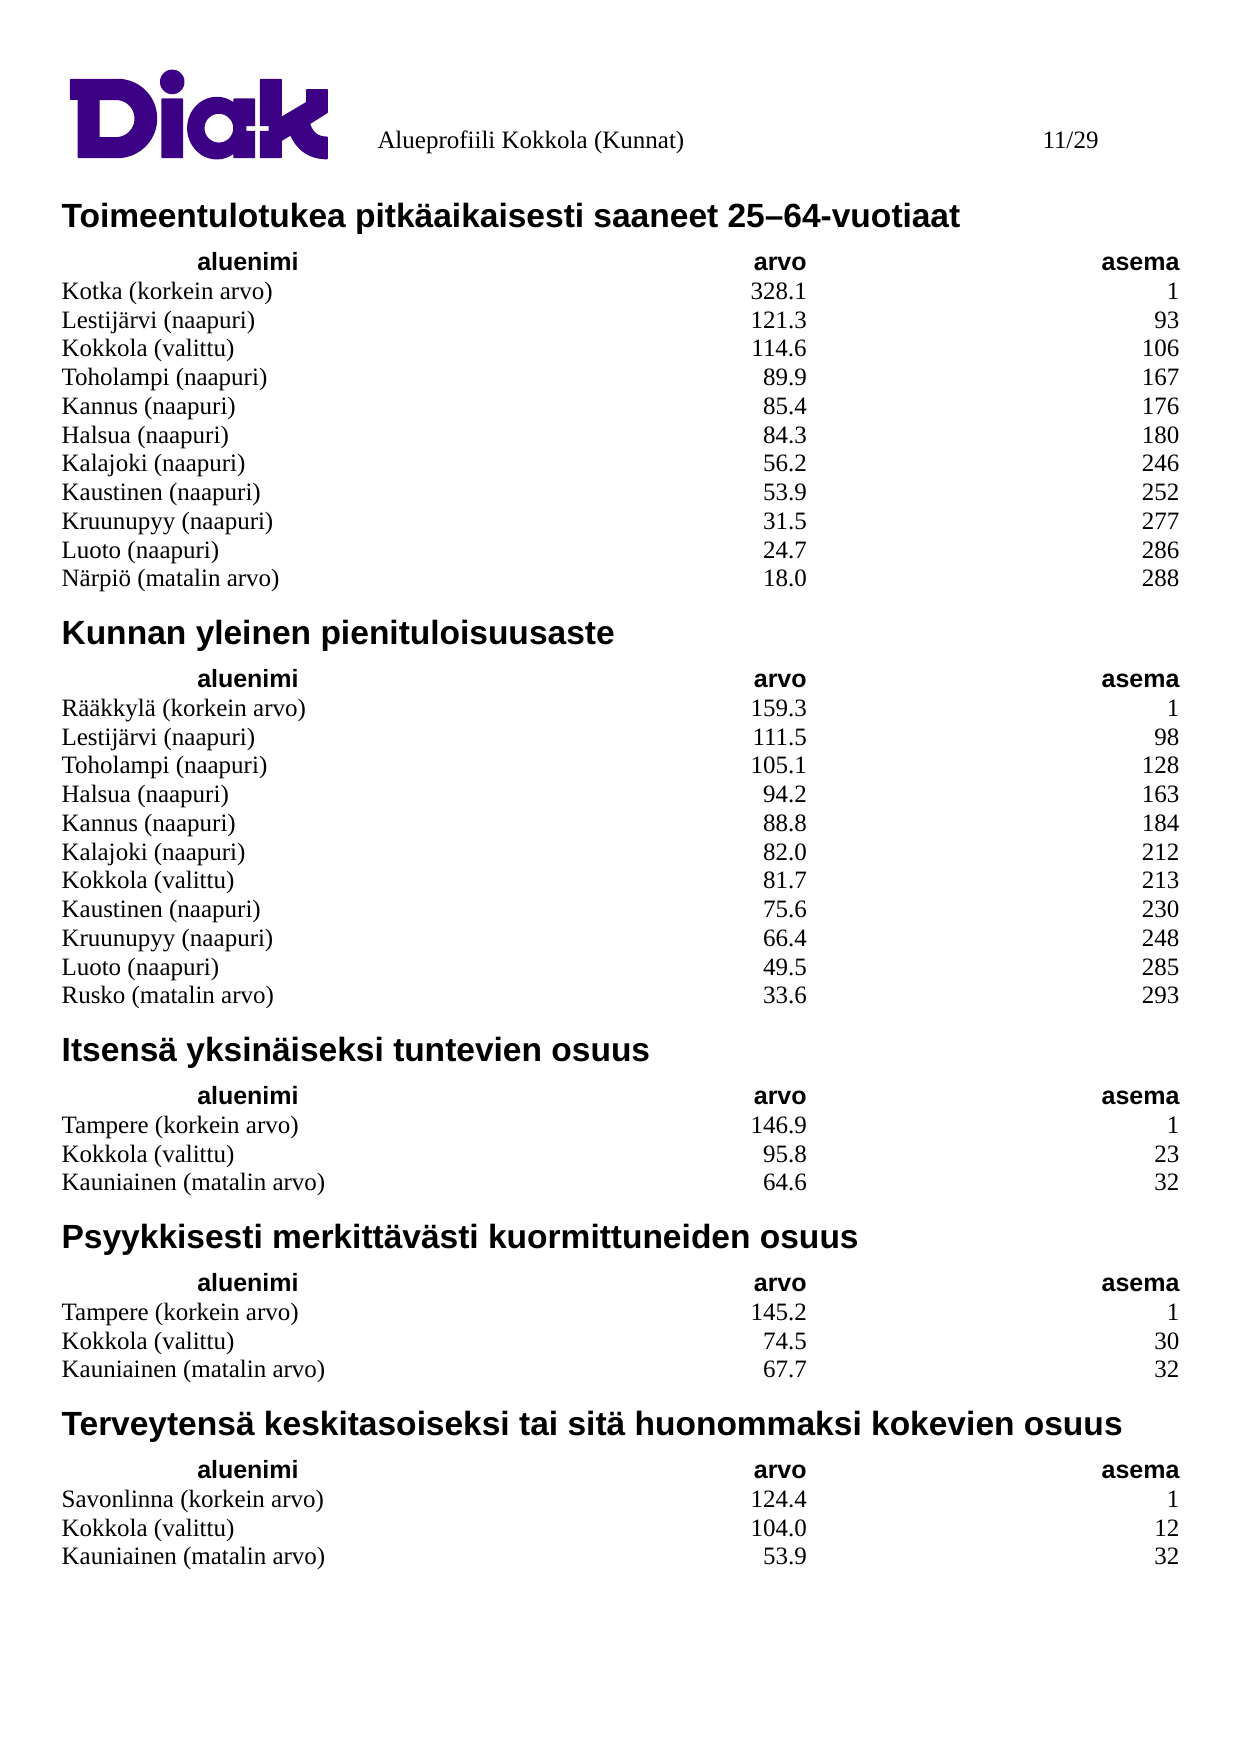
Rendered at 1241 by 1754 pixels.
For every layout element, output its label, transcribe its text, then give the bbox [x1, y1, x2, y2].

table_cell 248 [806, 923, 1179, 952]
table_cell Kruunupyy (naapuri) [61, 506, 434, 535]
table_cell Savonlinna (korkein arvo) [61, 1484, 434, 1513]
table_cell Kalajoki (naapuri) [61, 449, 434, 477]
table_header arvo [434, 664, 806, 693]
table_cell 246 [806, 449, 1179, 477]
table_header asema [806, 247, 1179, 276]
table_cell 23 [806, 1139, 1179, 1167]
subtitle Itsensä yksinäiseksi tuntevien osuus [61, 1030, 1179, 1069]
table_header aluenimi [61, 1268, 434, 1297]
table_cell 252 [806, 477, 1179, 506]
table_cell 104.0 [434, 1513, 806, 1541]
table_header arvo [434, 1268, 806, 1297]
table_cell Kokkola (valittu) [61, 1139, 434, 1167]
table_cell 1 [806, 1110, 1179, 1139]
table_cell 30 [806, 1326, 1179, 1354]
table_cell 49.5 [434, 952, 806, 981]
table_cell 163 [806, 779, 1179, 808]
table_header arvo [434, 1455, 806, 1484]
table_cell 12 [806, 1513, 1179, 1541]
table_cell Kokkola (valittu) [61, 1513, 434, 1541]
table_header aluenimi [61, 664, 434, 693]
table_header asema [806, 1081, 1179, 1110]
table_cell 167 [806, 362, 1179, 391]
table_cell Luoto (naapuri) [61, 952, 434, 981]
table_cell Kannus (naapuri) [61, 808, 434, 837]
table_header asema [806, 664, 1179, 693]
table_cell Kauniainen (matalin arvo) [61, 1355, 434, 1383]
table_cell Kokkola (valittu) [61, 1326, 434, 1354]
table_cell 212 [806, 837, 1179, 866]
table_cell Halsua (naapuri) [61, 420, 434, 448]
subtitle Psyykkisesti merkittävästi kuormittuneiden osuus [61, 1217, 1179, 1256]
table_cell 213 [806, 866, 1179, 894]
table_cell 1 [806, 276, 1179, 305]
table_cell 18.0 [434, 564, 806, 592]
table_cell 1 [806, 693, 1179, 722]
subtitle Kunnan yleinen pienituloisuusaste [61, 613, 1179, 652]
table_cell 114.6 [434, 334, 806, 362]
table_cell 277 [806, 506, 1179, 535]
table_cell Lestijärvi (naapuri) [61, 722, 434, 751]
table_cell 288 [806, 564, 1179, 592]
table_cell 66.4 [434, 923, 806, 952]
table_cell Kokkola (valittu) [61, 866, 434, 894]
table_cell Tampere (korkein arvo) [61, 1297, 434, 1326]
table_header asema [806, 1455, 1179, 1484]
table_cell 105.1 [434, 751, 806, 779]
table_cell Kruunupyy (naapuri) [61, 923, 434, 952]
table_cell Kaustinen (naapuri) [61, 477, 434, 506]
table_cell 285 [806, 952, 1179, 981]
table_cell 31.5 [434, 506, 806, 535]
table_cell 53.9 [434, 477, 806, 506]
table_cell 85.4 [434, 391, 806, 420]
table_cell 82.0 [434, 837, 806, 866]
table_cell 145.2 [434, 1297, 806, 1326]
table_cell 184 [806, 808, 1179, 837]
table_cell Halsua (naapuri) [61, 779, 434, 808]
table_cell Kauniainen (matalin arvo) [61, 1541, 434, 1570]
table_cell Toholampi (naapuri) [61, 751, 434, 779]
table_cell 106 [806, 334, 1179, 362]
subtitle Toimeentulotukea pitkäaikaisesti saaneet 25–64-vuotiaat [61, 196, 1179, 235]
table_cell 95.8 [434, 1139, 806, 1167]
table_cell 64.6 [434, 1168, 806, 1196]
table_cell Kaustinen (naapuri) [61, 894, 434, 923]
table_header arvo [434, 1081, 806, 1110]
table_cell 32 [806, 1168, 1179, 1196]
table_header aluenimi [61, 1081, 434, 1110]
subtitle Terveytensä keskitasoiseksi tai sitä huonommaksi kokevien osuus [61, 1404, 1179, 1443]
table_cell 159.3 [434, 693, 806, 722]
table_cell 56.2 [434, 449, 806, 477]
table_header aluenimi [61, 1455, 434, 1484]
table_cell 230 [806, 894, 1179, 923]
table_cell 81.7 [434, 866, 806, 894]
table_cell Kauniainen (matalin arvo) [61, 1168, 434, 1196]
table_cell 88.8 [434, 808, 806, 837]
table_cell 180 [806, 420, 1179, 448]
table_cell 75.6 [434, 894, 806, 923]
table_cell 1 [806, 1297, 1179, 1326]
table_cell Lestijärvi (naapuri) [61, 305, 434, 333]
table_cell 89.9 [434, 362, 806, 391]
table_cell 67.7 [434, 1355, 806, 1383]
table_cell 32 [806, 1355, 1179, 1383]
table_cell 328.1 [434, 276, 806, 305]
table_header arvo [434, 247, 806, 276]
table_cell 32 [806, 1541, 1179, 1570]
table_cell Rusko (matalin arvo) [61, 981, 434, 1009]
table_cell Toholampi (naapuri) [61, 362, 434, 391]
table_cell 93 [806, 305, 1179, 333]
table_cell Rääkkylä (korkein arvo) [61, 693, 434, 722]
table_cell 293 [806, 981, 1179, 1009]
table_cell Kannus (naapuri) [61, 391, 434, 420]
table_cell 53.9 [434, 1541, 806, 1570]
table_cell Kotka (korkein arvo) [61, 276, 434, 305]
table_cell Kalajoki (naapuri) [61, 837, 434, 866]
table_cell 176 [806, 391, 1179, 420]
table_cell 146.9 [434, 1110, 806, 1139]
table_cell 1 [806, 1484, 1179, 1513]
table_cell 121.3 [434, 305, 806, 333]
table_cell 98 [806, 722, 1179, 751]
table_cell 84.3 [434, 420, 806, 448]
table_cell Tampere (korkein arvo) [61, 1110, 434, 1139]
table_header asema [806, 1268, 1179, 1297]
table_cell Kokkola (valittu) [61, 334, 434, 362]
table_cell 128 [806, 751, 1179, 779]
table_cell 286 [806, 535, 1179, 563]
table_cell 94.2 [434, 779, 806, 808]
table_cell Luoto (naapuri) [61, 535, 434, 563]
table_header aluenimi [61, 247, 434, 276]
table_cell 33.6 [434, 981, 806, 1009]
table_cell 124.4 [434, 1484, 806, 1513]
table_cell 74.5 [434, 1326, 806, 1354]
table_cell 24.7 [434, 535, 806, 563]
table_cell 111.5 [434, 722, 806, 751]
table_cell Närpiö (matalin arvo) [61, 564, 434, 592]
